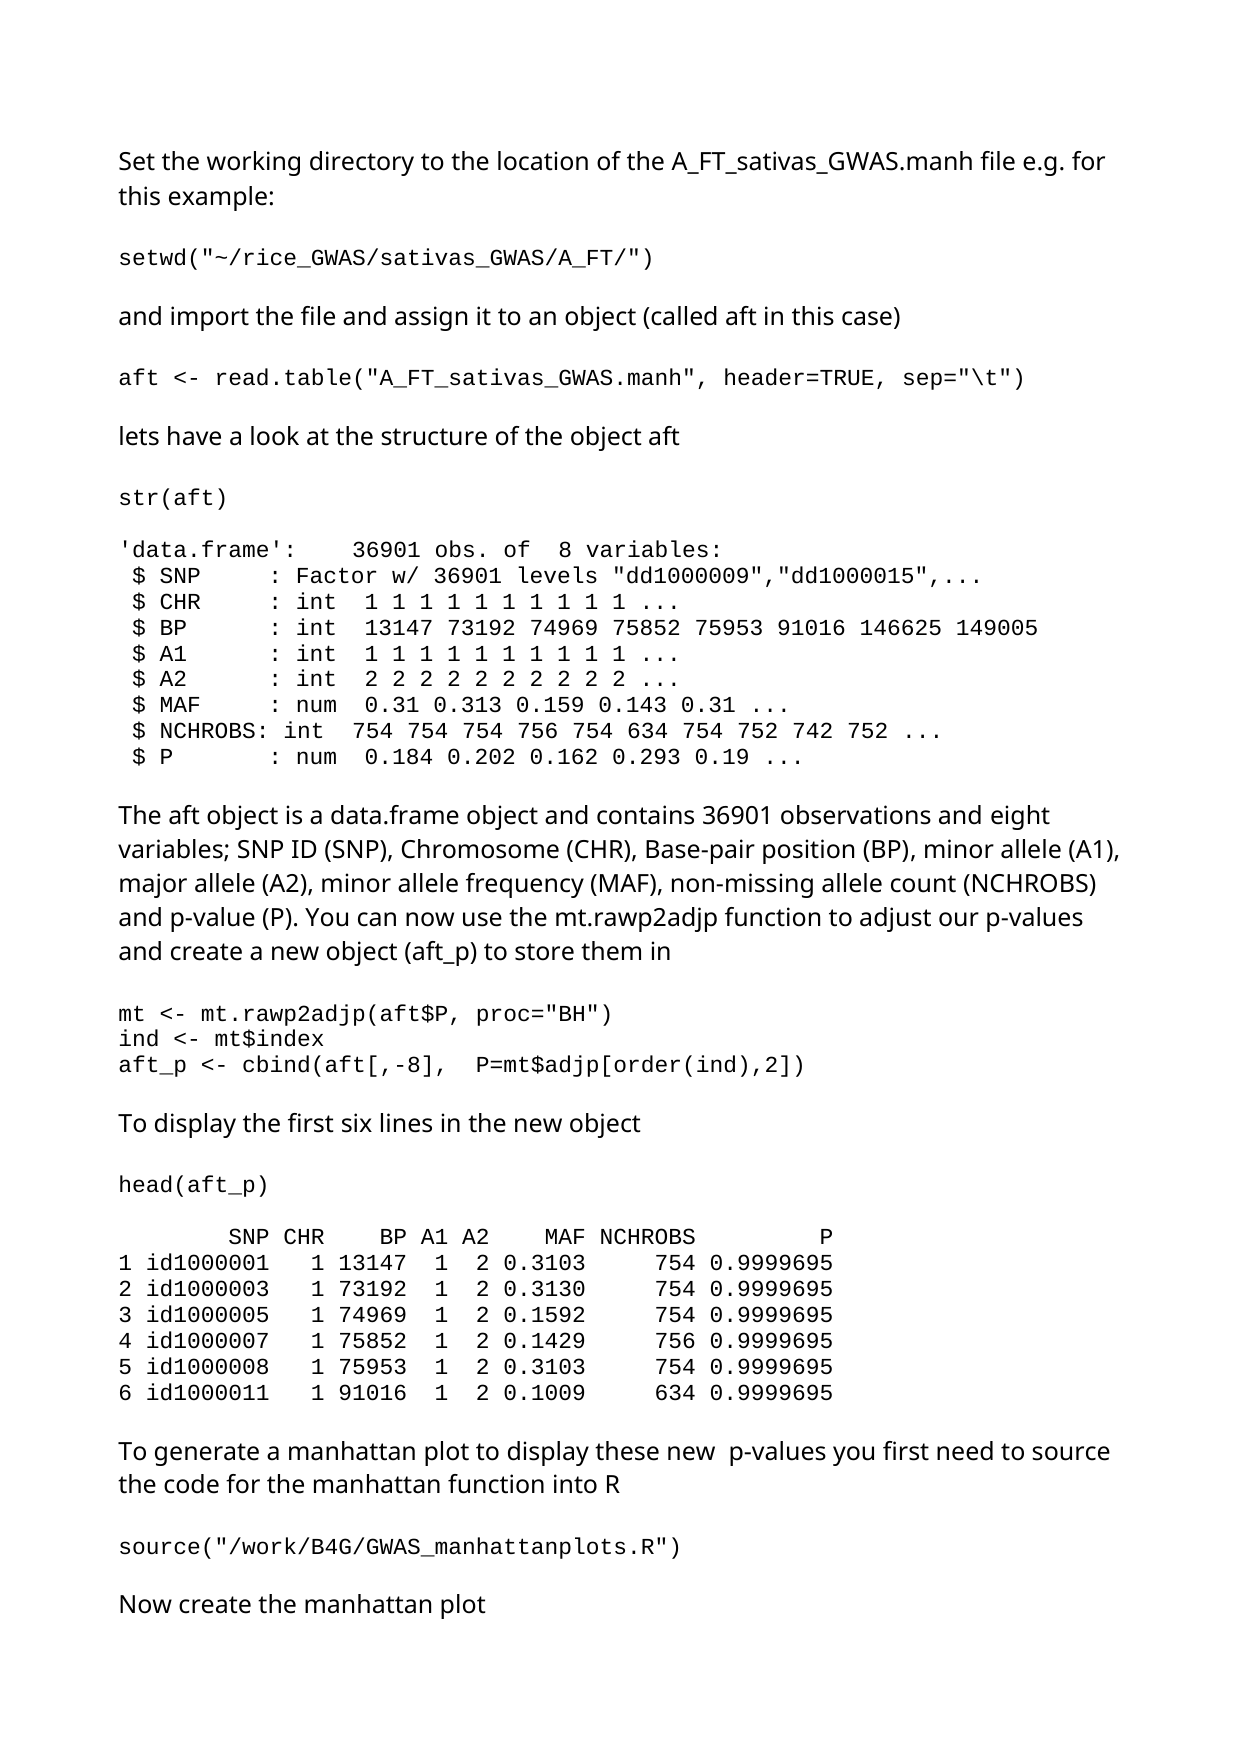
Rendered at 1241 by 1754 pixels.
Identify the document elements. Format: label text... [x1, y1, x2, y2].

text The aft object is a data.frame object and contains 36901 observations and eight variables; SNP ID (SNP), Chromosome (CHR), Base-pair position (BP), minor allele (A1), major allele (A2), minor allele frequency (MAF), non-missing allele count (NCHROBS) and p-value (P). You can now use the mt.rawp2adjp function to adjust our p-values and create a new object (aft_p) to store them in [118, 797, 1122, 968]
text aft_p <- cbind(aft[,-8], P=mt$adjp[order(ind),2]) [118, 1054, 1122, 1080]
text lets have a look at the structure of the object aft [118, 418, 1122, 452]
text setwd("~/rice_GWAS/sativas_GWAS/A_FT/") [118, 246, 1122, 272]
text $ CHR : int 1 1 1 1 1 1 1 1 1 1 ... [118, 590, 1122, 616]
text $ A1 : int 1 1 1 1 1 1 1 1 1 1 ... [118, 642, 1122, 668]
text $ BP : int 13147 73192 74969 75852 75953 91016 146625 149005 [118, 616, 1122, 642]
text 'data.frame': 36901 obs. of 8 variables: [118, 538, 1122, 564]
text SNP CHR BP A1 A2 MAF NCHROBS P 1 id1000001 1 13147 1 2 0.3103 754 0.9999695 2 id1000003 1 73192 1 2 0.3130 754 0.9999695 3 id1000005 1 74969 1 2 0.1592 754 0.9999695 4 id1000007 1 75852 1 2 0.1429 756 0.9999695 5 id1000008 1 75953 1 2 0.3103 754 0.9999695 6 id1000011 1 91016 1 2 0.1009 634 0.9999695 [118, 1226, 1122, 1407]
text str(aft) [118, 486, 1122, 512]
text and import the file and assign it to an object (called aft in this case) [118, 298, 1122, 332]
text Set the working directory to the location of the A_FT_sativas_GWAS.manh file e.g. for this example: [118, 144, 1122, 212]
text $ MAF : num 0.31 0.313 0.159 0.143 0.31 ... [118, 694, 1122, 720]
text aft <- read.table("A_FT_sativas_GWAS.manh", header=TRUE, sep="\t") [118, 366, 1122, 392]
text mt <- mt.rawp2adjp(aft$P, proc="BH") [118, 1002, 1122, 1028]
text $ A2 : int 2 2 2 2 2 2 2 2 2 2 ... [118, 668, 1122, 694]
text source("/work/B4G/GWAS_manhattanplots.R") [118, 1535, 1122, 1561]
text head(aft_p) [118, 1174, 1122, 1200]
text $ NCHROBS: int 754 754 754 756 754 634 754 752 742 752 ... [118, 720, 1122, 746]
text To generate a manhattan plot to display these new p-values you first need to source the code for the manhattan function into R [118, 1433, 1122, 1501]
text $ SNP : Factor w/ 36901 levels "dd1000009","dd1000015",... [118, 564, 1122, 590]
text ind <- mt$index [118, 1028, 1122, 1054]
text Now create the manhattan plot [118, 1587, 1122, 1621]
text $ P : num 0.184 0.202 0.162 0.293 0.19 ... [118, 746, 1122, 772]
text To display the first six lines in the new object [118, 1106, 1122, 1140]
